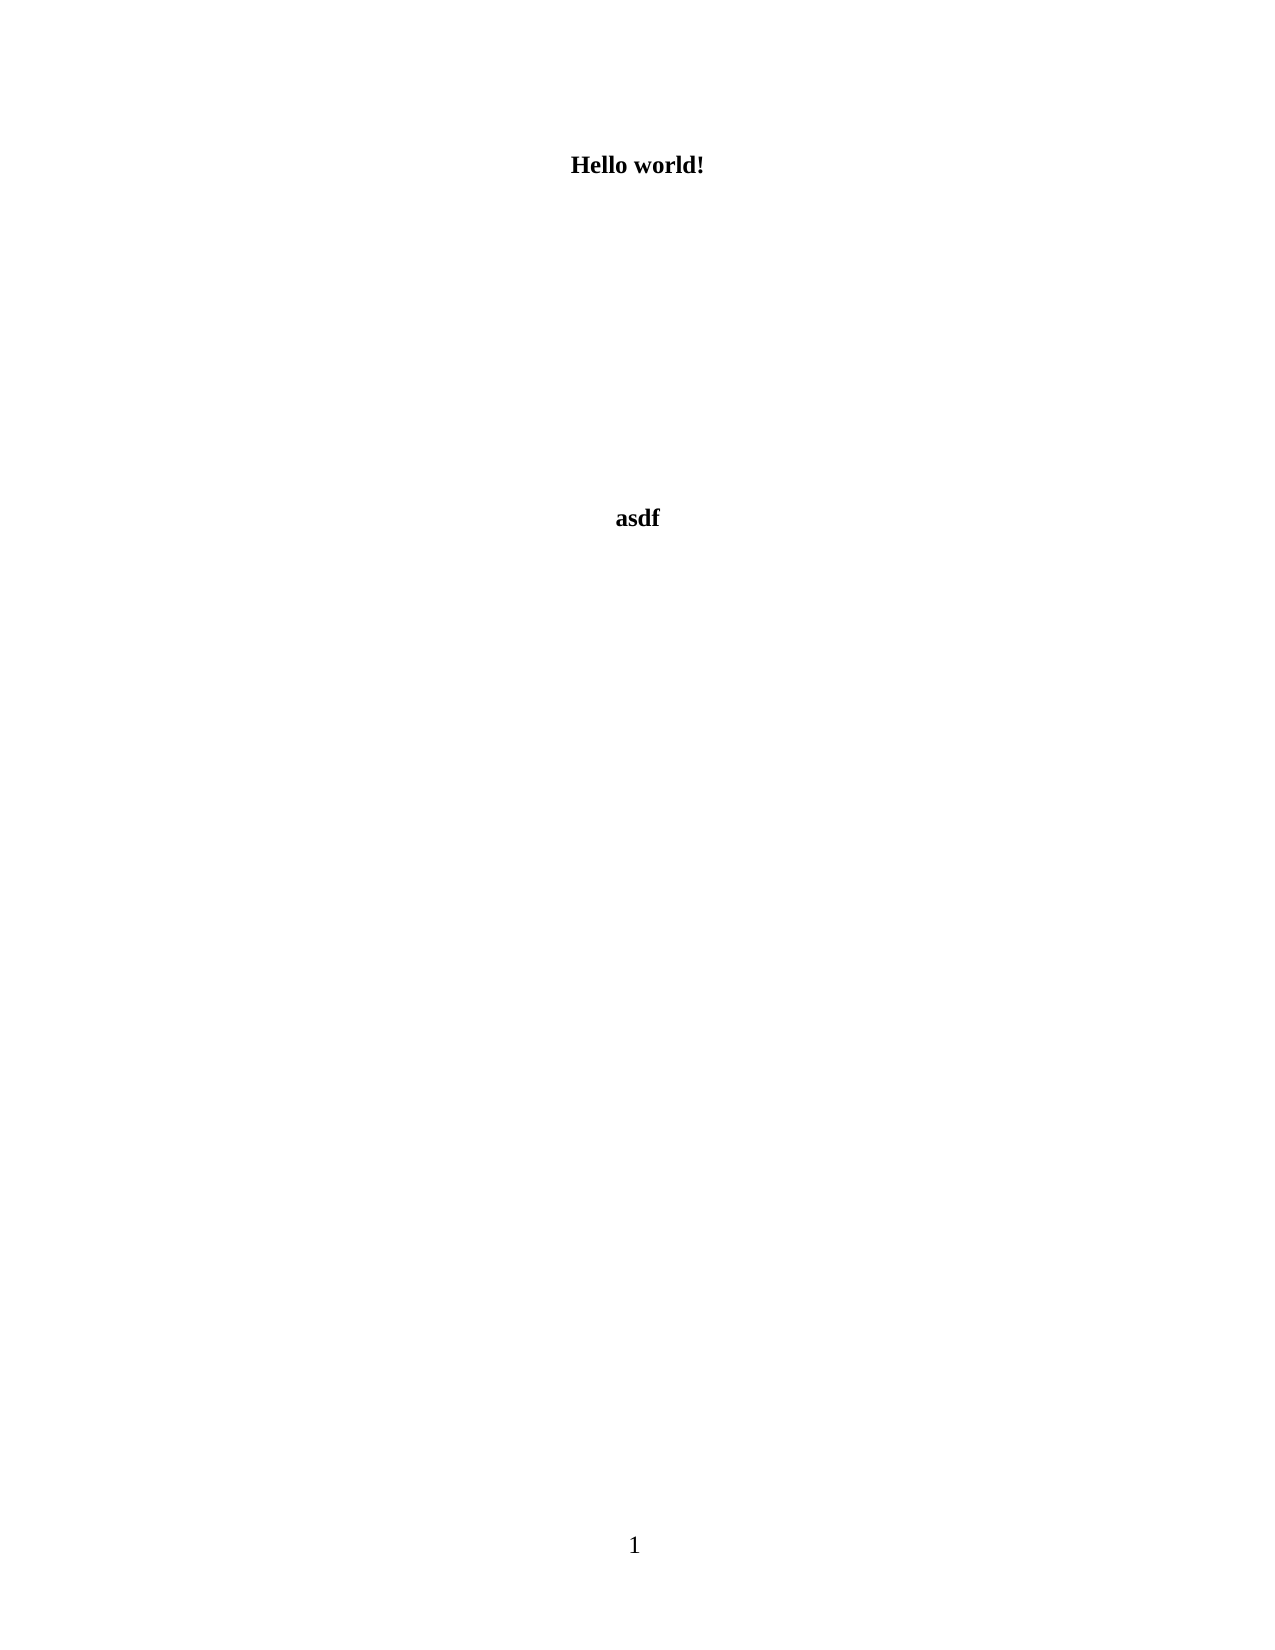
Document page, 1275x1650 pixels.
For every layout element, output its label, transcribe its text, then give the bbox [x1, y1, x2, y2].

title Hello world! [150, 150, 1125, 179]
title asdf [150, 503, 1125, 531]
